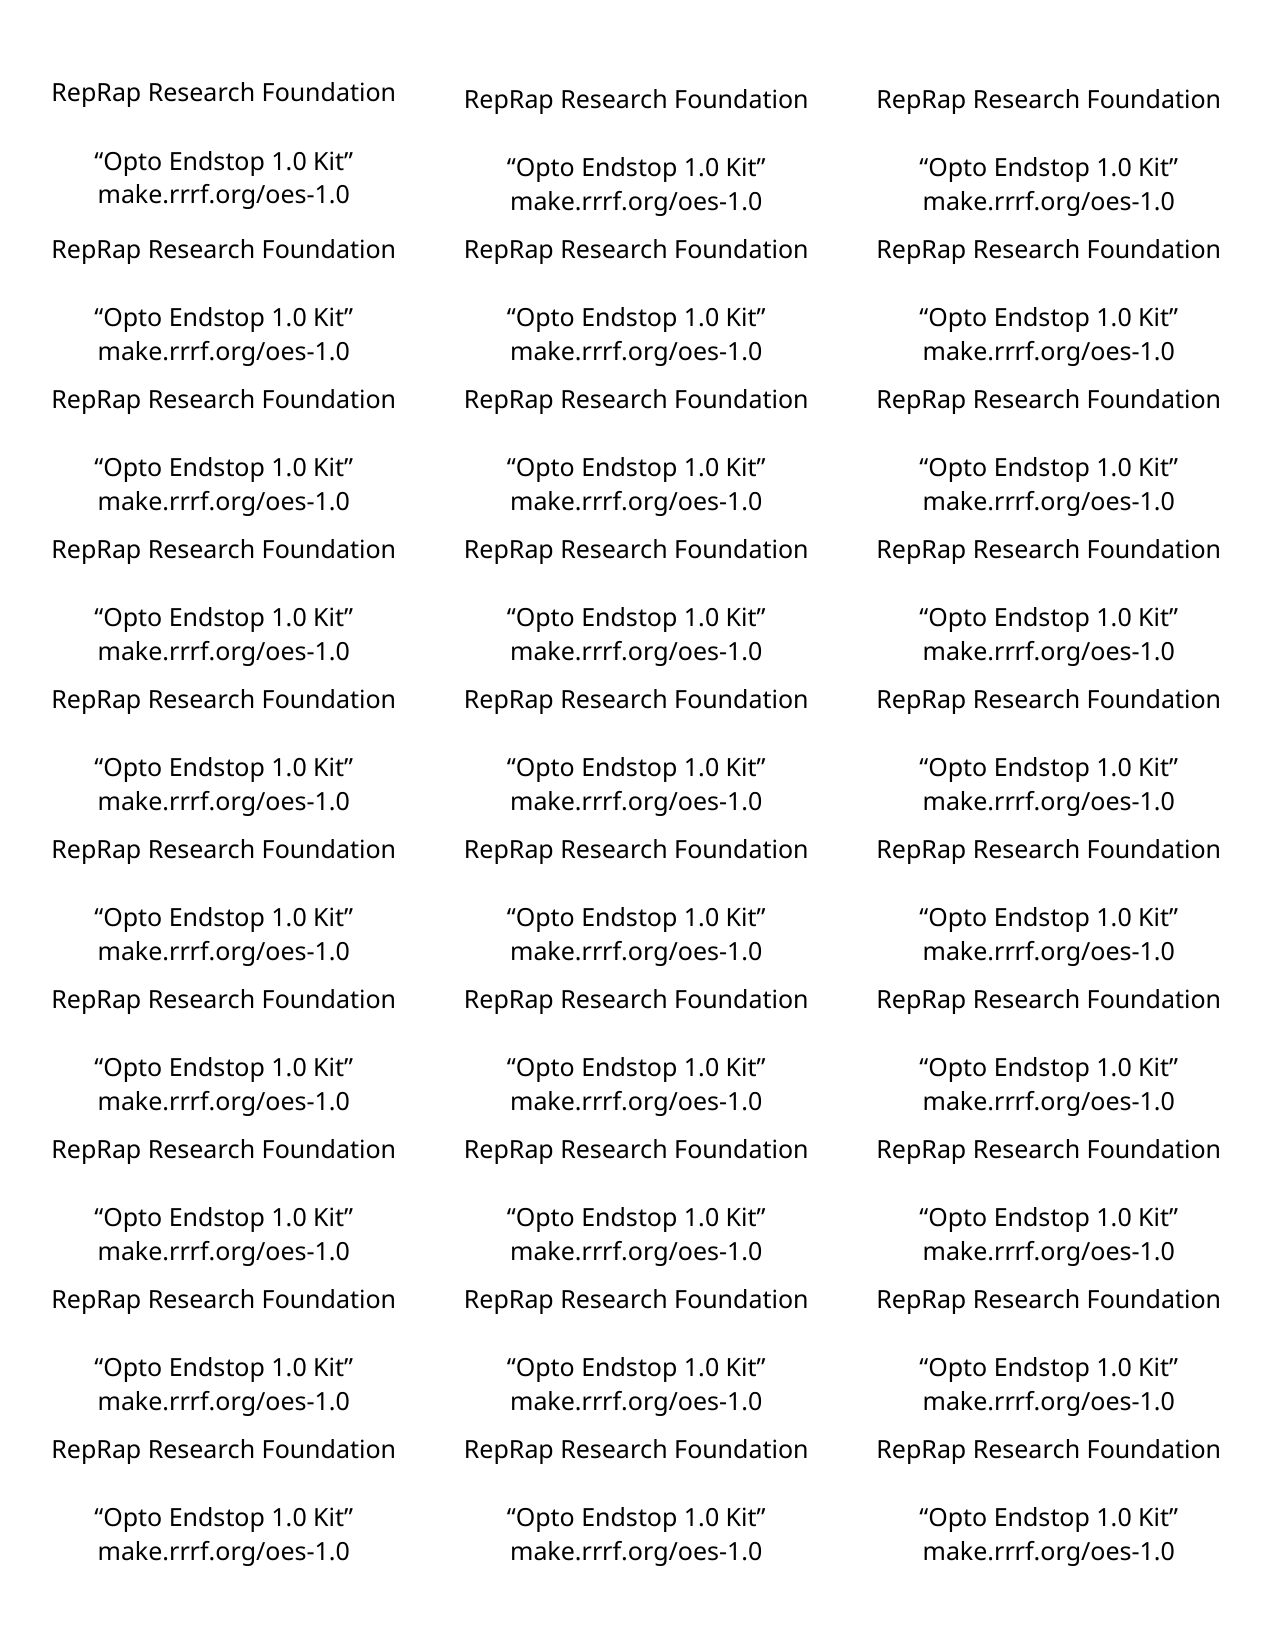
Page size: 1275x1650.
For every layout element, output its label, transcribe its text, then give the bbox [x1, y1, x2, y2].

table_cell RepRap Research Foundation “Opto Endstop 1.0 Kit” make.rrrf.org/oes-1.0 [852, 525, 1246, 675]
table_cell [833, 675, 852, 825]
table_cell RepRap Research Foundation “Opto Endstop 1.0 Kit” make.rrrf.org/oes-1.0 [27, 1275, 421, 1425]
table_cell [421, 525, 439, 675]
table_cell RepRap Research Foundation “Opto Endstop 1.0 Kit” make.rrrf.org/oes-1.0 [27, 975, 421, 1125]
table_cell [421, 375, 439, 525]
table_cell RepRap Research Foundation “Opto Endstop 1.0 Kit” make.rrrf.org/oes-1.0 [852, 1425, 1246, 1575]
table_cell RepRap Research Foundation “Opto Endstop 1.0 Kit” make.rrrf.org/oes-1.0 [439, 1275, 833, 1425]
table_header RepRap Research Foundation “Opto Endstop 1.0 Kit” make.rrrf.org/oes-1.0 [27, 75, 421, 225]
table_cell RepRap Research Foundation “Opto Endstop 1.0 Kit” make.rrrf.org/oes-1.0 [439, 1425, 833, 1575]
table_cell RepRap Research Foundation “Opto Endstop 1.0 Kit” make.rrrf.org/oes-1.0 [439, 675, 833, 825]
table_cell [421, 1425, 439, 1575]
table_cell RepRap Research Foundation “Opto Endstop 1.0 Kit” make.rrrf.org/oes-1.0 [852, 675, 1246, 825]
table_cell RepRap Research Foundation “Opto Endstop 1.0 Kit” make.rrrf.org/oes-1.0 [852, 825, 1246, 975]
table_header [421, 75, 439, 225]
table_cell RepRap Research Foundation “Opto Endstop 1.0 Kit” make.rrrf.org/oes-1.0 [439, 525, 833, 675]
table_cell RepRap Research Foundation “Opto Endstop 1.0 Kit” make.rrrf.org/oes-1.0 [27, 525, 421, 675]
table_cell [833, 1425, 852, 1575]
table_cell [421, 825, 439, 975]
table_cell [421, 225, 439, 375]
table_cell [421, 675, 439, 825]
table_cell [833, 225, 852, 375]
table_header RepRap Research Foundation “Opto Endstop 1.0 Kit” make.rrrf.org/oes-1.0 [852, 75, 1246, 225]
table_cell RepRap Research Foundation “Opto Endstop 1.0 Kit” make.rrrf.org/oes-1.0 [27, 375, 421, 525]
table_cell RepRap Research Foundation “Opto Endstop 1.0 Kit” make.rrrf.org/oes-1.0 [852, 225, 1246, 375]
table_cell RepRap Research Foundation “Opto Endstop 1.0 Kit” make.rrrf.org/oes-1.0 [852, 375, 1246, 525]
table_header [833, 75, 852, 225]
table_cell RepRap Research Foundation “Opto Endstop 1.0 Kit” make.rrrf.org/oes-1.0 [852, 1125, 1246, 1275]
table_cell [833, 975, 852, 1125]
table_cell RepRap Research Foundation “Opto Endstop 1.0 Kit” make.rrrf.org/oes-1.0 [27, 675, 421, 825]
table_header RepRap Research Foundation “Opto Endstop 1.0 Kit” make.rrrf.org/oes-1.0 [439, 75, 833, 225]
table_cell RepRap Research Foundation “Opto Endstop 1.0 Kit” make.rrrf.org/oes-1.0 [27, 1425, 421, 1575]
table_cell [421, 1275, 439, 1425]
table_cell [421, 1125, 439, 1275]
table_cell RepRap Research Foundation “Opto Endstop 1.0 Kit” make.rrrf.org/oes-1.0 [439, 225, 833, 375]
table_cell RepRap Research Foundation “Opto Endstop 1.0 Kit” make.rrrf.org/oes-1.0 [27, 1125, 421, 1275]
table_cell [833, 1125, 852, 1275]
table_cell RepRap Research Foundation “Opto Endstop 1.0 Kit” make.rrrf.org/oes-1.0 [439, 375, 833, 525]
table_cell RepRap Research Foundation “Opto Endstop 1.0 Kit” make.rrrf.org/oes-1.0 [852, 1275, 1246, 1425]
table_cell RepRap Research Foundation “Opto Endstop 1.0 Kit” make.rrrf.org/oes-1.0 [852, 975, 1246, 1125]
table_cell RepRap Research Foundation “Opto Endstop 1.0 Kit” make.rrrf.org/oes-1.0 [439, 975, 833, 1125]
table_cell RepRap Research Foundation “Opto Endstop 1.0 Kit” make.rrrf.org/oes-1.0 [27, 825, 421, 975]
table_cell [833, 375, 852, 525]
table_cell [833, 1275, 852, 1425]
table_cell [421, 975, 439, 1125]
table_cell [833, 525, 852, 675]
table_cell RepRap Research Foundation “Opto Endstop 1.0 Kit” make.rrrf.org/oes-1.0 [27, 225, 421, 375]
table_cell [833, 825, 852, 975]
table_cell RepRap Research Foundation “Opto Endstop 1.0 Kit” make.rrrf.org/oes-1.0 [439, 1125, 833, 1275]
table_cell RepRap Research Foundation “Opto Endstop 1.0 Kit” make.rrrf.org/oes-1.0 [439, 825, 833, 975]
